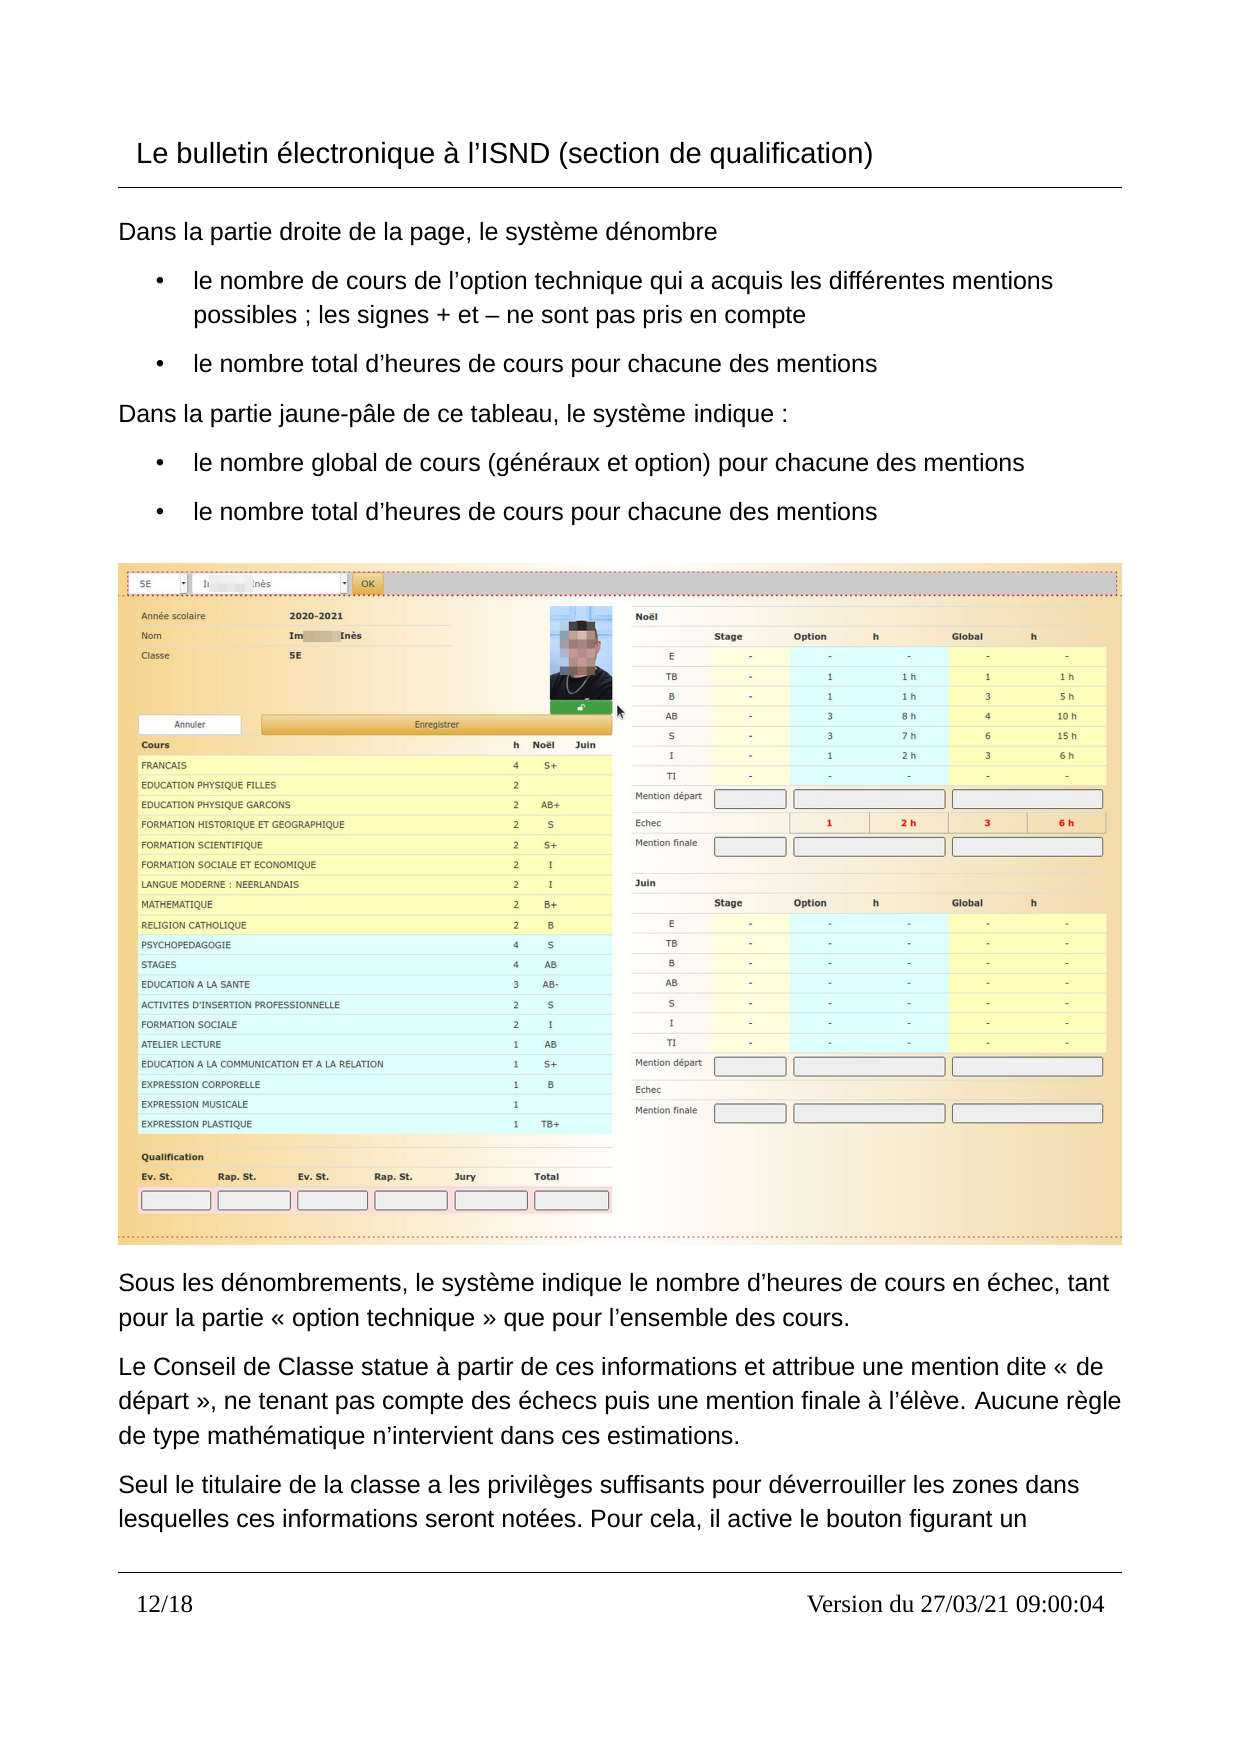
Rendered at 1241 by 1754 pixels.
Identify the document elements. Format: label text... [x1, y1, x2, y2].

text Dans la partie jaune-pâle de ce tableau, le système indique : [118, 398, 1122, 427]
text Sous les dénombrements, le système indique le nombre d’heures de cours en échec, tant pour la partie « option technique » que pour l’ensemble des cours. [118, 1245, 1122, 1331]
picture [118, 563, 1123, 1245]
text Le Conseil de Classe statue à partir de ces informations et attribue une mention dite « de départ », ne tenant pas compte des échecs puis une mention finale à l’élève. Aucune règle de type mathématique n’intervient dans ces estimations. [118, 1352, 1122, 1449]
list le nombre total d’heures de cours pour chacune des mentions [156, 349, 1122, 378]
text Seul le titulaire de la classe a les privilèges suffisants pour déverrouiller les zones dans lesquelles ces informations seront notées. Pour cela, il active le bouton figurant un [118, 1470, 1122, 1533]
text Dans la partie droite de la page, le système dénombre [118, 217, 1122, 245]
list le nombre total d’heures de cours pour chacune des mentions [156, 497, 1122, 526]
text [118, 546, 1122, 563]
list le nombre global de cours (généraux et option) pour chacune des mentions [156, 448, 1122, 476]
list le nombre de cours de l’option technique qui a acquis les différentes mentions possibles ; les signes + et – ne sont pas pris en compte [156, 266, 1122, 329]
